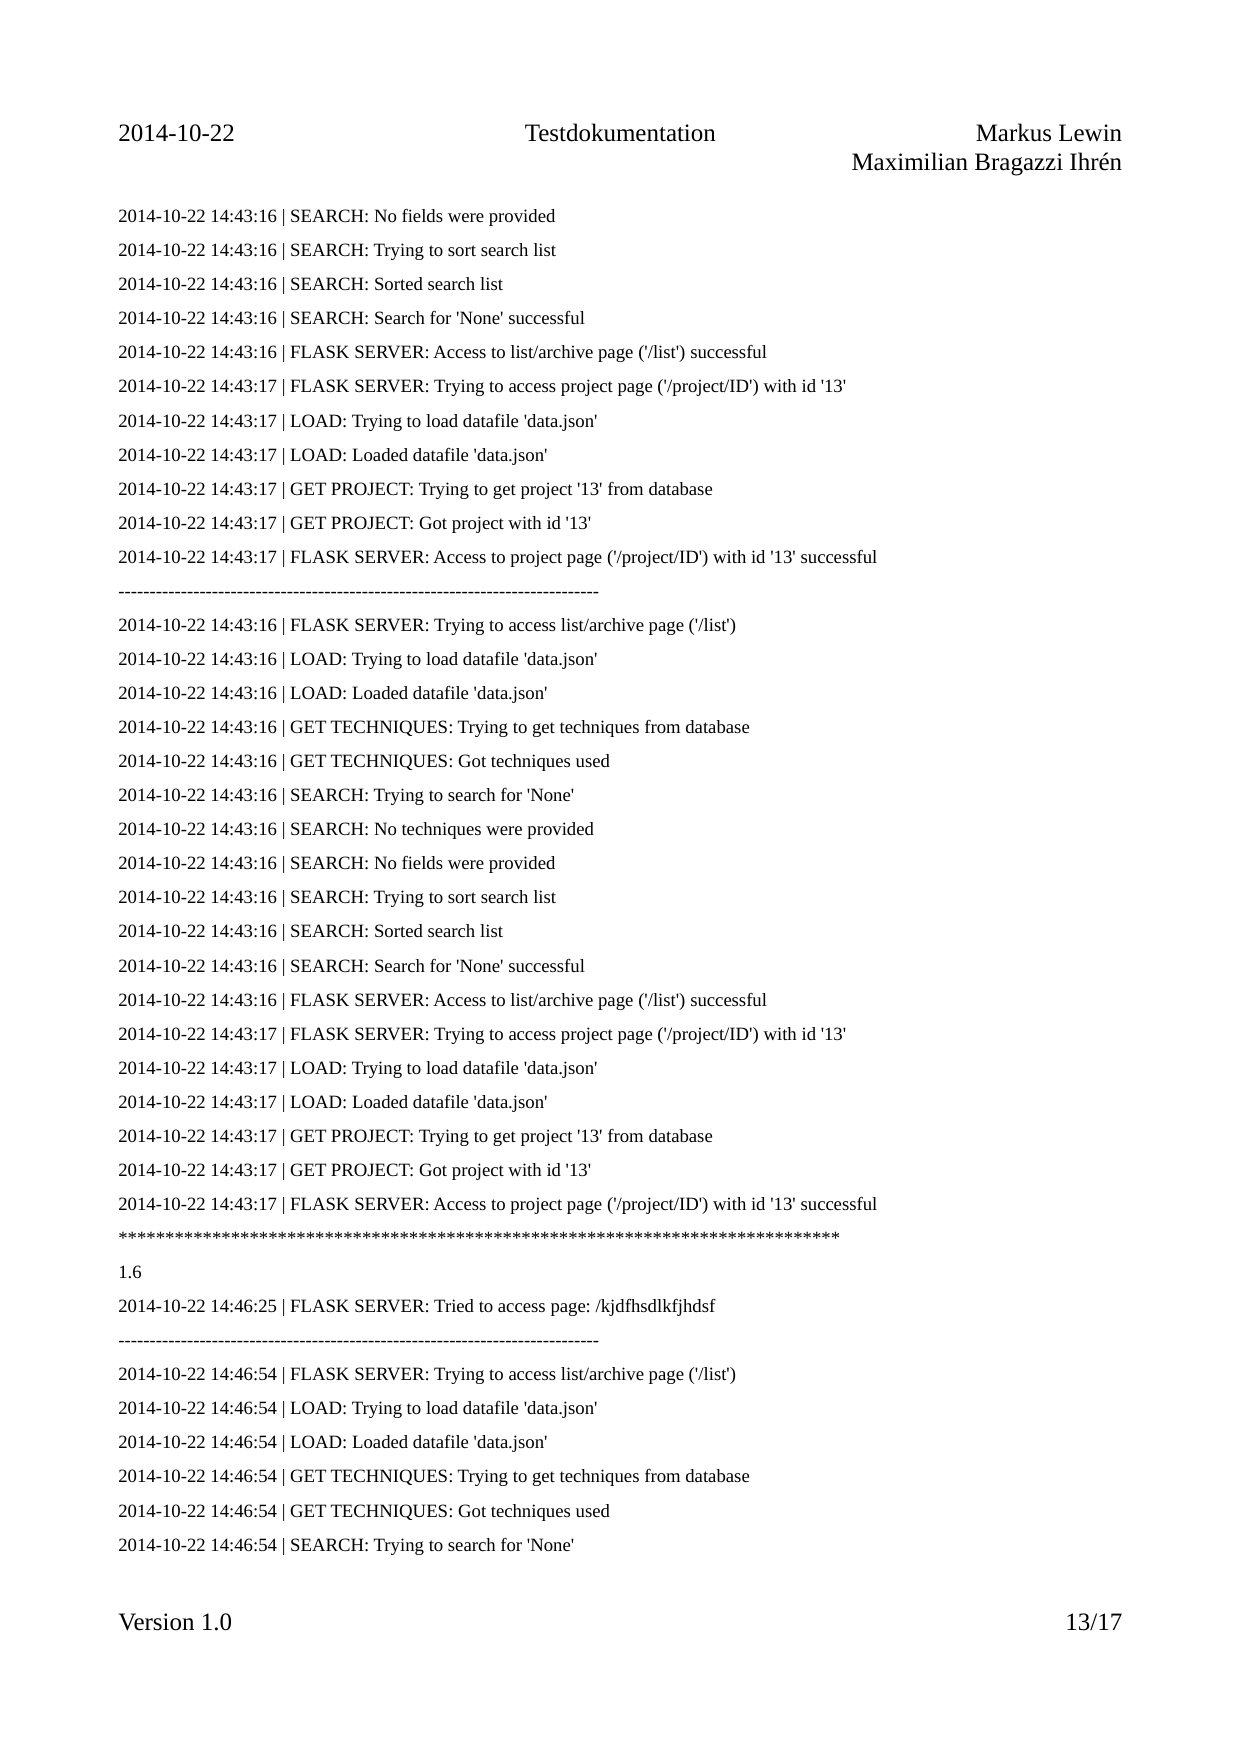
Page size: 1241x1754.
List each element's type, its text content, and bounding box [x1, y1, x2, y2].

text 2014-10-22 14:43:17 | LOAD: Trying to load datafile 'data.json' [118, 409, 1122, 431]
text 2014-10-22 14:43:16 | FLASK SERVER: Access to list/archive page ('/list') successful [118, 988, 1122, 1010]
text 2014-10-22 14:43:17 | GET PROJECT: Got project with id '13' [118, 1159, 1122, 1180]
text 2014-10-22 14:43:17 | GET PROJECT: Trying to get project '13' from database [118, 478, 1122, 499]
text 2014-10-22 14:43:16 | SEARCH: No techniques were provided [118, 818, 1122, 840]
text 2014-10-22 14:46:25 | FLASK SERVER: Tried to access page: /kjdfhsdlkfjhdsf [118, 1295, 1122, 1317]
text 2014-10-22 14:43:17 | FLASK SERVER: Trying to access project page ('/project/ID') with id '13' [118, 1023, 1122, 1044]
text 2014-10-22 14:43:16 | FLASK SERVER: Trying to access list/archive page ('/list') [118, 614, 1122, 635]
text 2014-10-22 14:43:17 | FLASK SERVER: Access to project page ('/project/ID') with id '13' successful [118, 1193, 1122, 1214]
text 2014-10-22 14:46:54 | GET TECHNIQUES: Got techniques used [118, 1499, 1122, 1521]
text 2014-10-22 14:43:16 | SEARCH: Sorted search list [118, 920, 1122, 942]
text 2014-10-22 14:46:54 | SEARCH: Trying to search for 'None' [118, 1533, 1122, 1555]
text ----------------------------------------------------------------------------- [118, 580, 1122, 601]
text ***************************************************************************** [118, 1227, 1122, 1248]
text 2014-10-22 14:43:16 | GET TECHNIQUES: Got techniques used [118, 750, 1122, 772]
text 2014-10-22 14:43:17 | LOAD: Loaded datafile 'data.json' [118, 443, 1122, 465]
text 2014-10-22 14:43:17 | GET PROJECT: Trying to get project '13' from database [118, 1125, 1122, 1146]
text 2014-10-22 14:43:16 | SEARCH: Search for 'None' successful [118, 307, 1122, 329]
text 1.6 [118, 1261, 1122, 1283]
text 2014-10-22 14:43:17 | FLASK SERVER: Access to project page ('/project/ID') with id '13' successful [118, 546, 1122, 567]
text 2014-10-22 14:46:54 | LOAD: Loaded datafile 'data.json' [118, 1431, 1122, 1453]
text 2014-10-22 14:43:16 | SEARCH: Trying to search for 'None' [118, 784, 1122, 806]
text 2014-10-22 14:43:16 | FLASK SERVER: Access to list/archive page ('/list') successful [118, 341, 1122, 363]
text 2014-10-22 14:43:16 | SEARCH: Trying to sort search list [118, 239, 1122, 261]
text 2014-10-22 14:43:16 | SEARCH: Sorted search list [118, 273, 1122, 295]
text 2014-10-22 14:43:16 | GET TECHNIQUES: Trying to get techniques from database [118, 716, 1122, 738]
text 2014-10-22 14:43:17 | GET PROJECT: Got project with id '13' [118, 512, 1122, 533]
text 2014-10-22 14:43:16 | SEARCH: No fields were provided [118, 852, 1122, 874]
text 2014-10-22 14:43:16 | LOAD: Trying to load datafile 'data.json' [118, 648, 1122, 669]
text 2014-10-22 14:43:16 | SEARCH: Trying to sort search list [118, 886, 1122, 908]
text 2014-10-22 14:43:17 | LOAD: Loaded datafile 'data.json' [118, 1091, 1122, 1112]
text 2014-10-22 14:43:16 | SEARCH: No fields were provided [118, 205, 1122, 227]
text ----------------------------------------------------------------------------- [118, 1329, 1122, 1351]
text 2014-10-22 14:46:54 | GET TECHNIQUES: Trying to get techniques from database [118, 1465, 1122, 1487]
text 2014-10-22 14:43:17 | LOAD: Trying to load datafile 'data.json' [118, 1057, 1122, 1078]
text 2014-10-22 14:43:17 | FLASK SERVER: Trying to access project page ('/project/ID') with id '13' [118, 375, 1122, 397]
text 2014-10-22 14:43:16 | LOAD: Loaded datafile 'data.json' [118, 682, 1122, 703]
text 2014-10-22 14:43:16 | SEARCH: Search for 'None' successful [118, 954, 1122, 976]
text 2014-10-22 14:46:54 | FLASK SERVER: Trying to access list/archive page ('/list') [118, 1363, 1122, 1385]
text 2014-10-22 14:46:54 | LOAD: Trying to load datafile 'data.json' [118, 1397, 1122, 1419]
